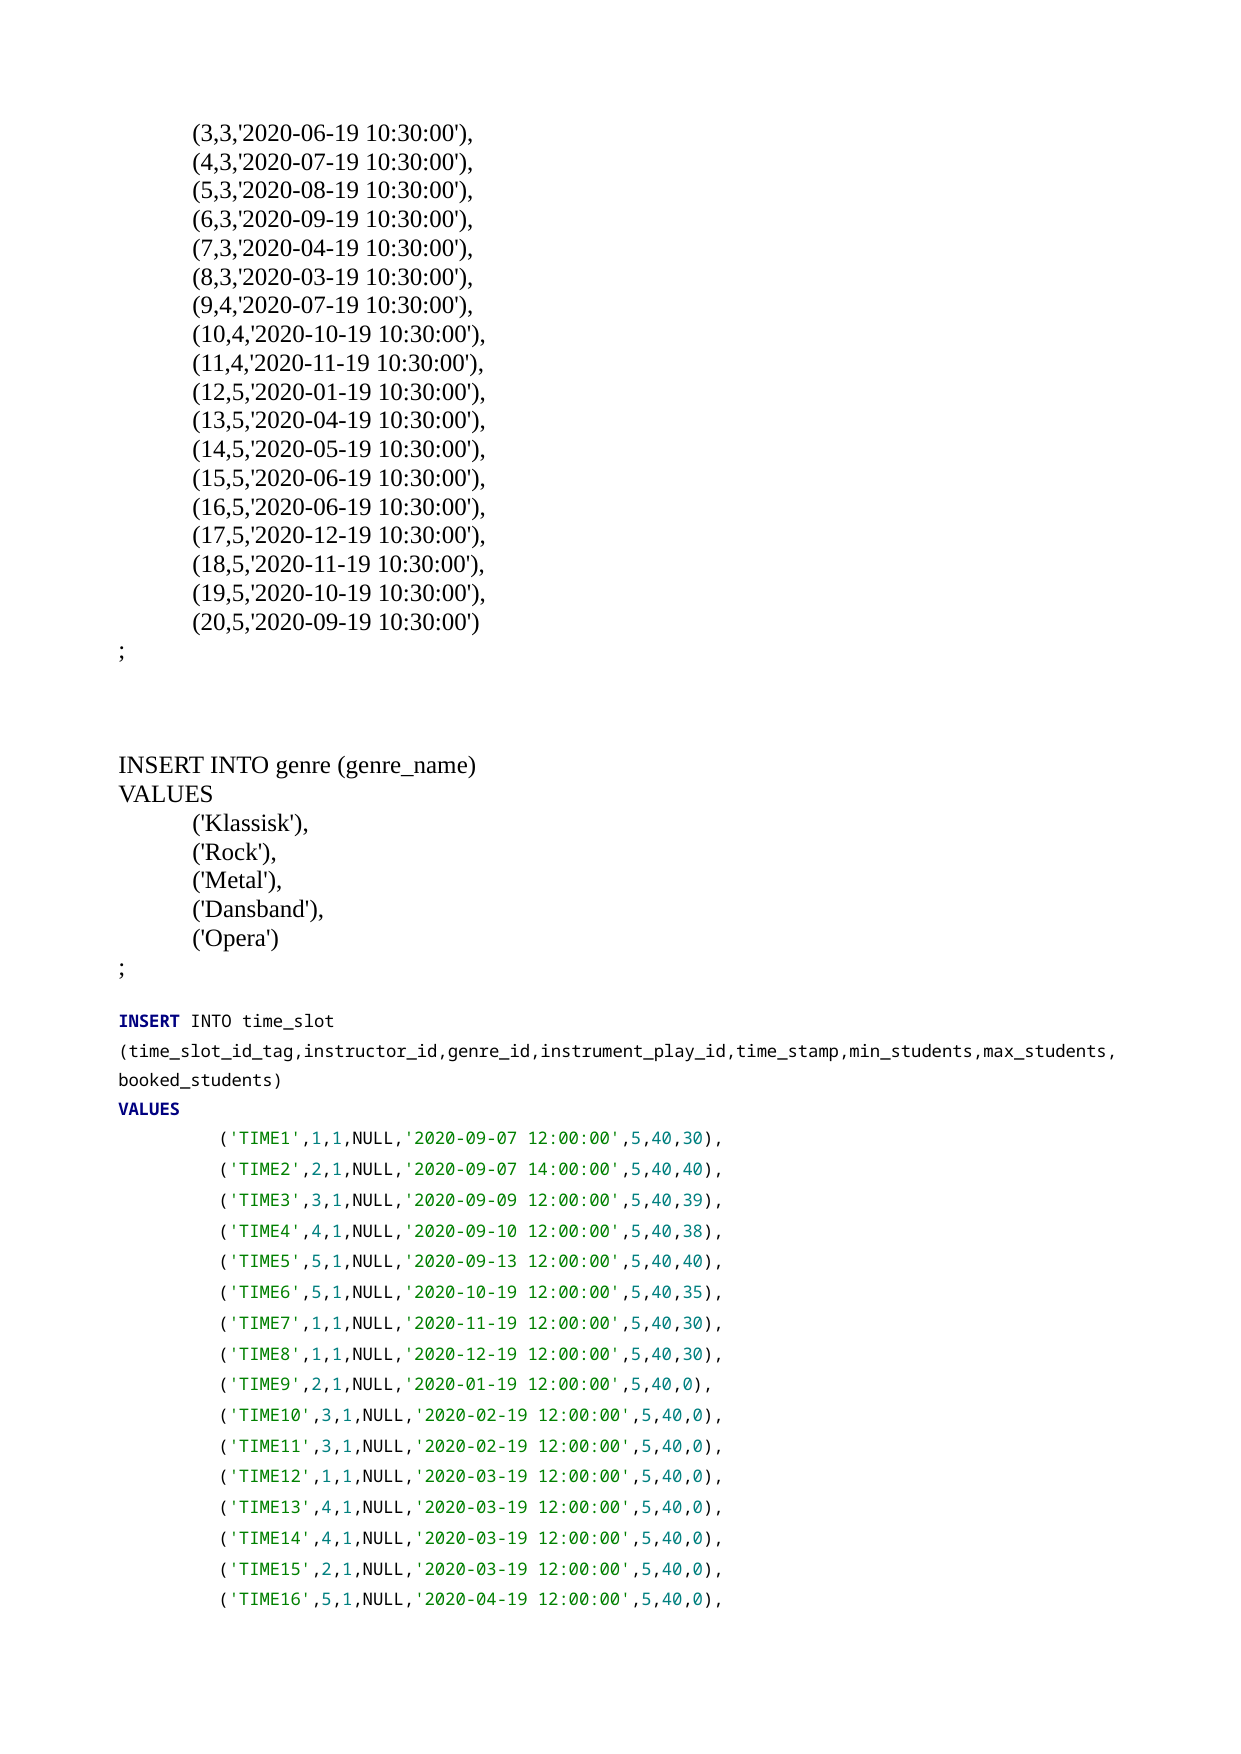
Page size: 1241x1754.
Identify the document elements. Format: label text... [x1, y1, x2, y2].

text (7,3,'2020-04-19 10:30:00'), [118, 233, 1122, 262]
text (17,5,'2020-12-19 10:30:00'), [118, 521, 1122, 549]
text ('TIME16',5,1,NULL,'2020-04-19 12:00:00',5,40,0), [118, 1587, 1122, 1612]
text ('TIME5',5,1,NULL,'2020-09-13 12:00:00',5,40,40), [118, 1249, 1122, 1274]
text ('TIME15',2,1,NULL,'2020-03-19 12:00:00',5,40,0), [118, 1557, 1122, 1581]
text (6,3,'2020-09-19 10:30:00'), [118, 204, 1122, 233]
text ('TIME3',3,1,NULL,'2020-09-09 12:00:00',5,40,39), [118, 1188, 1122, 1212]
text ('TIME12',1,1,NULL,'2020-03-19 12:00:00',5,40,0), [118, 1464, 1122, 1489]
text ('TIME2',2,1,NULL,'2020-09-07 14:00:00',5,40,40), [118, 1157, 1122, 1182]
text (5,3,'2020-08-19 10:30:00'), [118, 176, 1122, 204]
text (4,3,'2020-07-19 10:30:00'), [118, 147, 1122, 176]
text ('Opera') [118, 923, 1122, 952]
text (8,3,'2020-03-19 10:30:00'), [118, 262, 1122, 291]
text VALUES [118, 779, 1122, 808]
text (18,5,'2020-11-19 10:30:00'), [118, 549, 1122, 578]
text ('Metal'), [118, 866, 1122, 894]
text ('TIME13',4,1,NULL,'2020-03-19 12:00:00',5,40,0), [118, 1495, 1122, 1520]
text ('TIME10',3,1,NULL,'2020-02-19 12:00:00',5,40,0), [118, 1403, 1122, 1428]
text ('TIME9',2,1,NULL,'2020-01-19 12:00:00',5,40,0), [118, 1372, 1122, 1397]
text ('TIME4',4,1,NULL,'2020-09-10 12:00:00',5,40,38), [118, 1219, 1122, 1243]
text (11,4,'2020-11-19 10:30:00'), [118, 348, 1122, 377]
text (20,5,'2020-09-19 10:30:00') [118, 607, 1122, 636]
text (10,4,'2020-10-19 10:30:00'), [118, 319, 1122, 348]
text INSERT INTO genre (genre_name) [118, 751, 1122, 779]
text (13,5,'2020-04-19 10:30:00'), [118, 406, 1122, 434]
text ('TIME7',1,1,NULL,'2020-11-19 12:00:00',5,40,30), [118, 1311, 1122, 1335]
text (19,5,'2020-10-19 10:30:00'), [118, 578, 1122, 607]
text (3,3,'2020-06-19 10:30:00'), [118, 118, 1122, 147]
text ('TIME8',1,1,NULL,'2020-12-19 12:00:00',5,40,30), [118, 1342, 1122, 1366]
text ('TIME6',5,1,NULL,'2020-10-19 12:00:00',5,40,35), [118, 1280, 1122, 1305]
text ; [118, 636, 1122, 664]
text VALUES [118, 1097, 1122, 1121]
text INSERT INTO time_slot (time_slot_id_tag,instructor_id,genre_id,instrument_play_id,time_stamp,min_students,max_students,booked_students) [118, 1009, 1122, 1091]
text (14,5,'2020-05-19 10:30:00'), [118, 434, 1122, 463]
text ('TIME14',4,1,NULL,'2020-03-19 12:00:00',5,40,0), [118, 1526, 1122, 1551]
text ('TIME11',3,1,NULL,'2020-02-19 12:00:00',5,40,0), [118, 1434, 1122, 1458]
text (9,4,'2020-07-19 10:30:00'), [118, 291, 1122, 319]
text ('Dansband'), [118, 894, 1122, 923]
text ('Klassisk'), [118, 808, 1122, 837]
text (15,5,'2020-06-19 10:30:00'), [118, 463, 1122, 492]
text ; [118, 952, 1122, 981]
text (12,5,'2020-01-19 10:30:00'), [118, 377, 1122, 406]
text ('Rock'), [118, 837, 1122, 866]
text ('TIME1',1,1,NULL,'2020-09-07 12:00:00',5,40,30), [118, 1126, 1122, 1151]
text (16,5,'2020-06-19 10:30:00'), [118, 492, 1122, 521]
